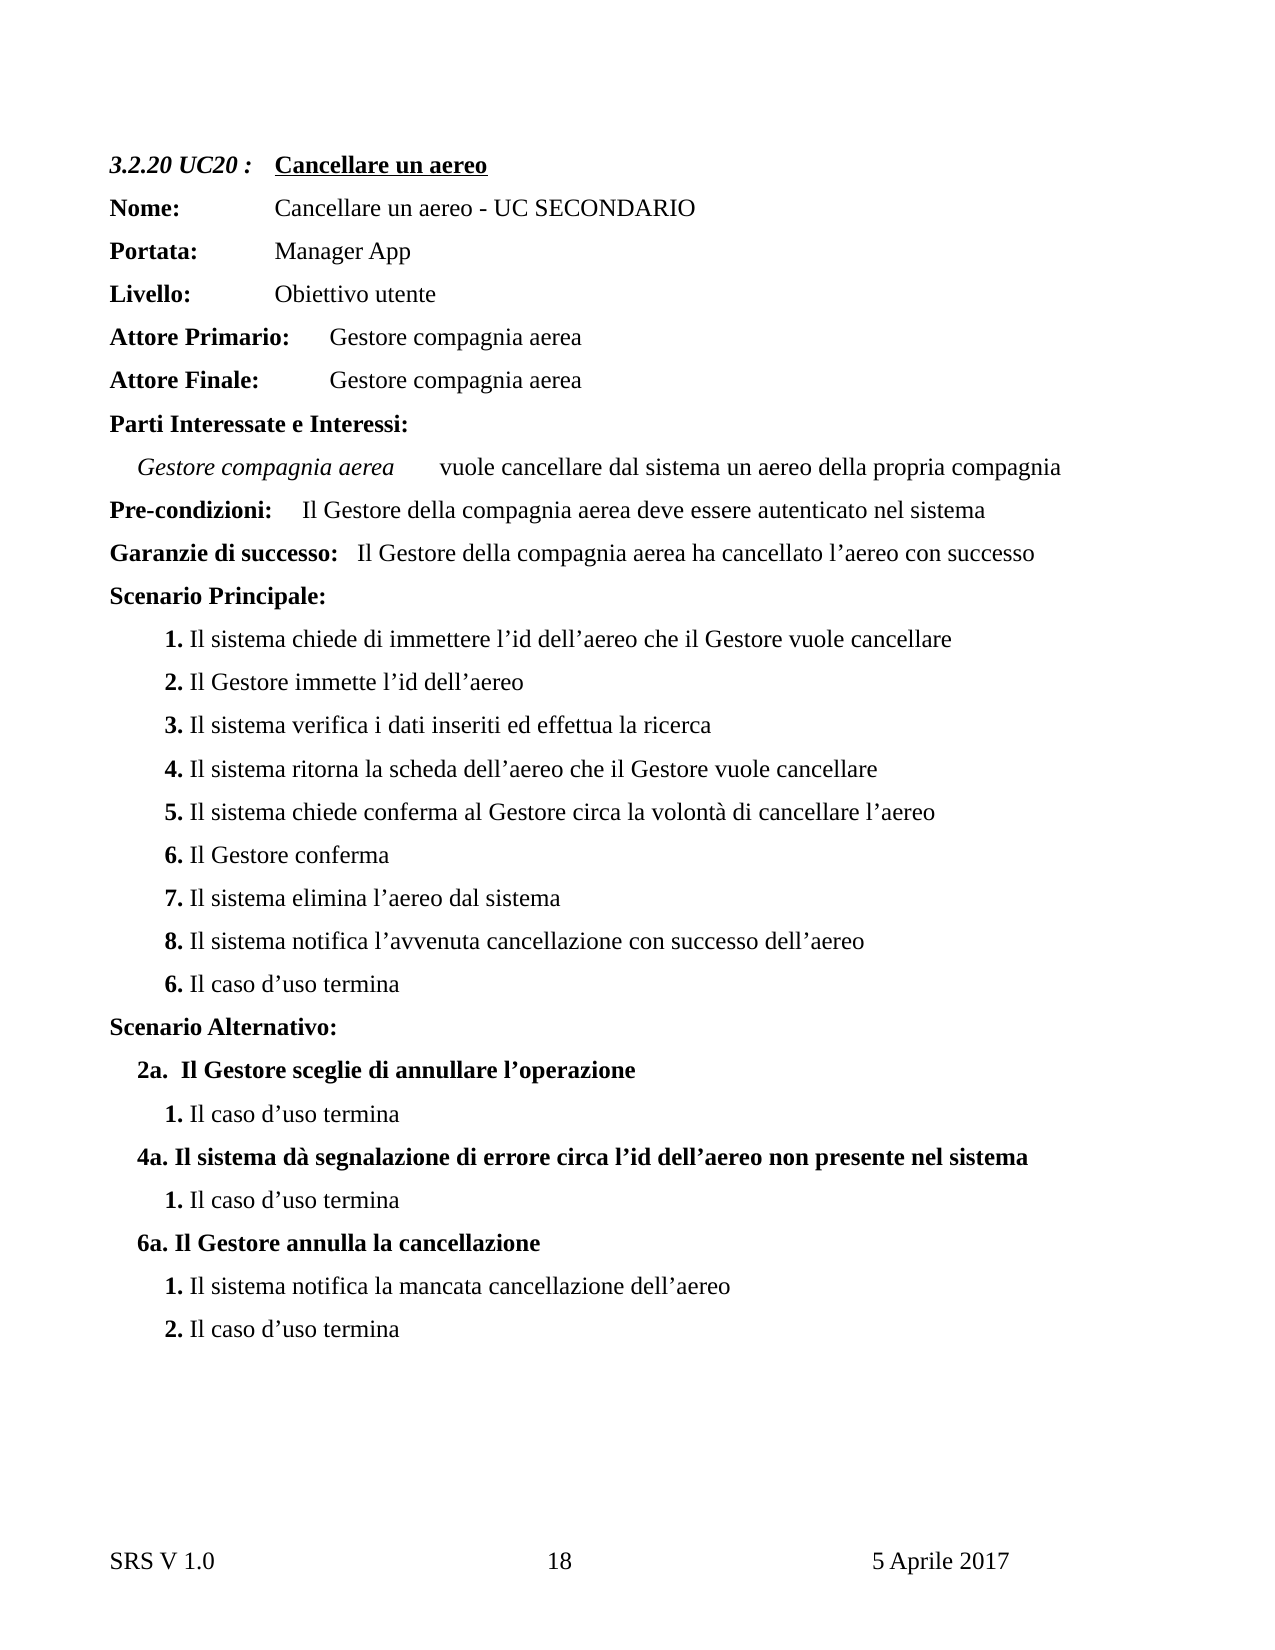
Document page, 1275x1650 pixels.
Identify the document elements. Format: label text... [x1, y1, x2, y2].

text 5. Il sistema chiede conferma al Gestore circa la volontà di cancellare l’aereo [109, 797, 1162, 826]
text Gestore compagnia aerea vuole cancellare dal sistema un aereo della propria compagnia [109, 452, 1162, 481]
text 3.2.20 UC20 : Cancellare un aereo [109, 150, 1162, 179]
text Attore Primario: Gestore compagnia aerea [109, 322, 1162, 351]
text 2. Il Gestore immette l’id dell’aereo [109, 667, 1162, 696]
text Nome: Cancellare un aereo - UC SECONDARIO [109, 193, 1162, 222]
text 2. Il caso d’uso termina [109, 1314, 1162, 1343]
text Garanzie di successo: Il Gestore della compagnia aerea ha cancellato l’aereo con successo Scenario Principale: [109, 538, 1162, 610]
text 1. Il sistema notifica la mancata cancellazione dell’aereo [109, 1271, 1162, 1300]
text 4a. Il sistema dà segnalazione di errore circa l’id dell’aereo non presente nel sistema [109, 1142, 1162, 1171]
text Portata: Manager App [109, 236, 1162, 265]
text 6. Il Gestore conferma [109, 840, 1162, 869]
text 3. Il sistema verifica i dati inseriti ed effettua la ricerca [109, 711, 1162, 739]
text Livello: Obiettivo utente [109, 279, 1162, 308]
text Attore Finale: Gestore compagnia aerea [109, 366, 1162, 394]
text 1. Il caso d’uso termina [109, 1185, 1162, 1214]
text Pre-condizioni: Il Gestore della compagnia aerea deve essere autenticato nel sistema [109, 495, 1162, 524]
text 8. Il sistema notifica l’avvenuta cancellazione con successo dell’aereo 6. Il caso d’uso termina [109, 926, 1162, 998]
text Scenario Alternativo: [109, 1012, 1162, 1041]
text 1. Il caso d’uso termina [109, 1099, 1162, 1127]
text 4. Il sistema ritorna la scheda dell’aereo che il Gestore vuole cancellare [109, 754, 1162, 782]
text 2a. Il Gestore sceglie di annullare l’operazione [109, 1056, 1162, 1084]
text 1. Il sistema chiede di immettere l’id dell’aereo che il Gestore vuole cancellare [109, 624, 1162, 653]
text Parti Interessate e Interessi: [109, 409, 1162, 437]
text 6a. Il Gestore annulla la cancellazione [109, 1228, 1162, 1257]
text 7. Il sistema elimina l’aereo dal sistema [109, 883, 1162, 912]
